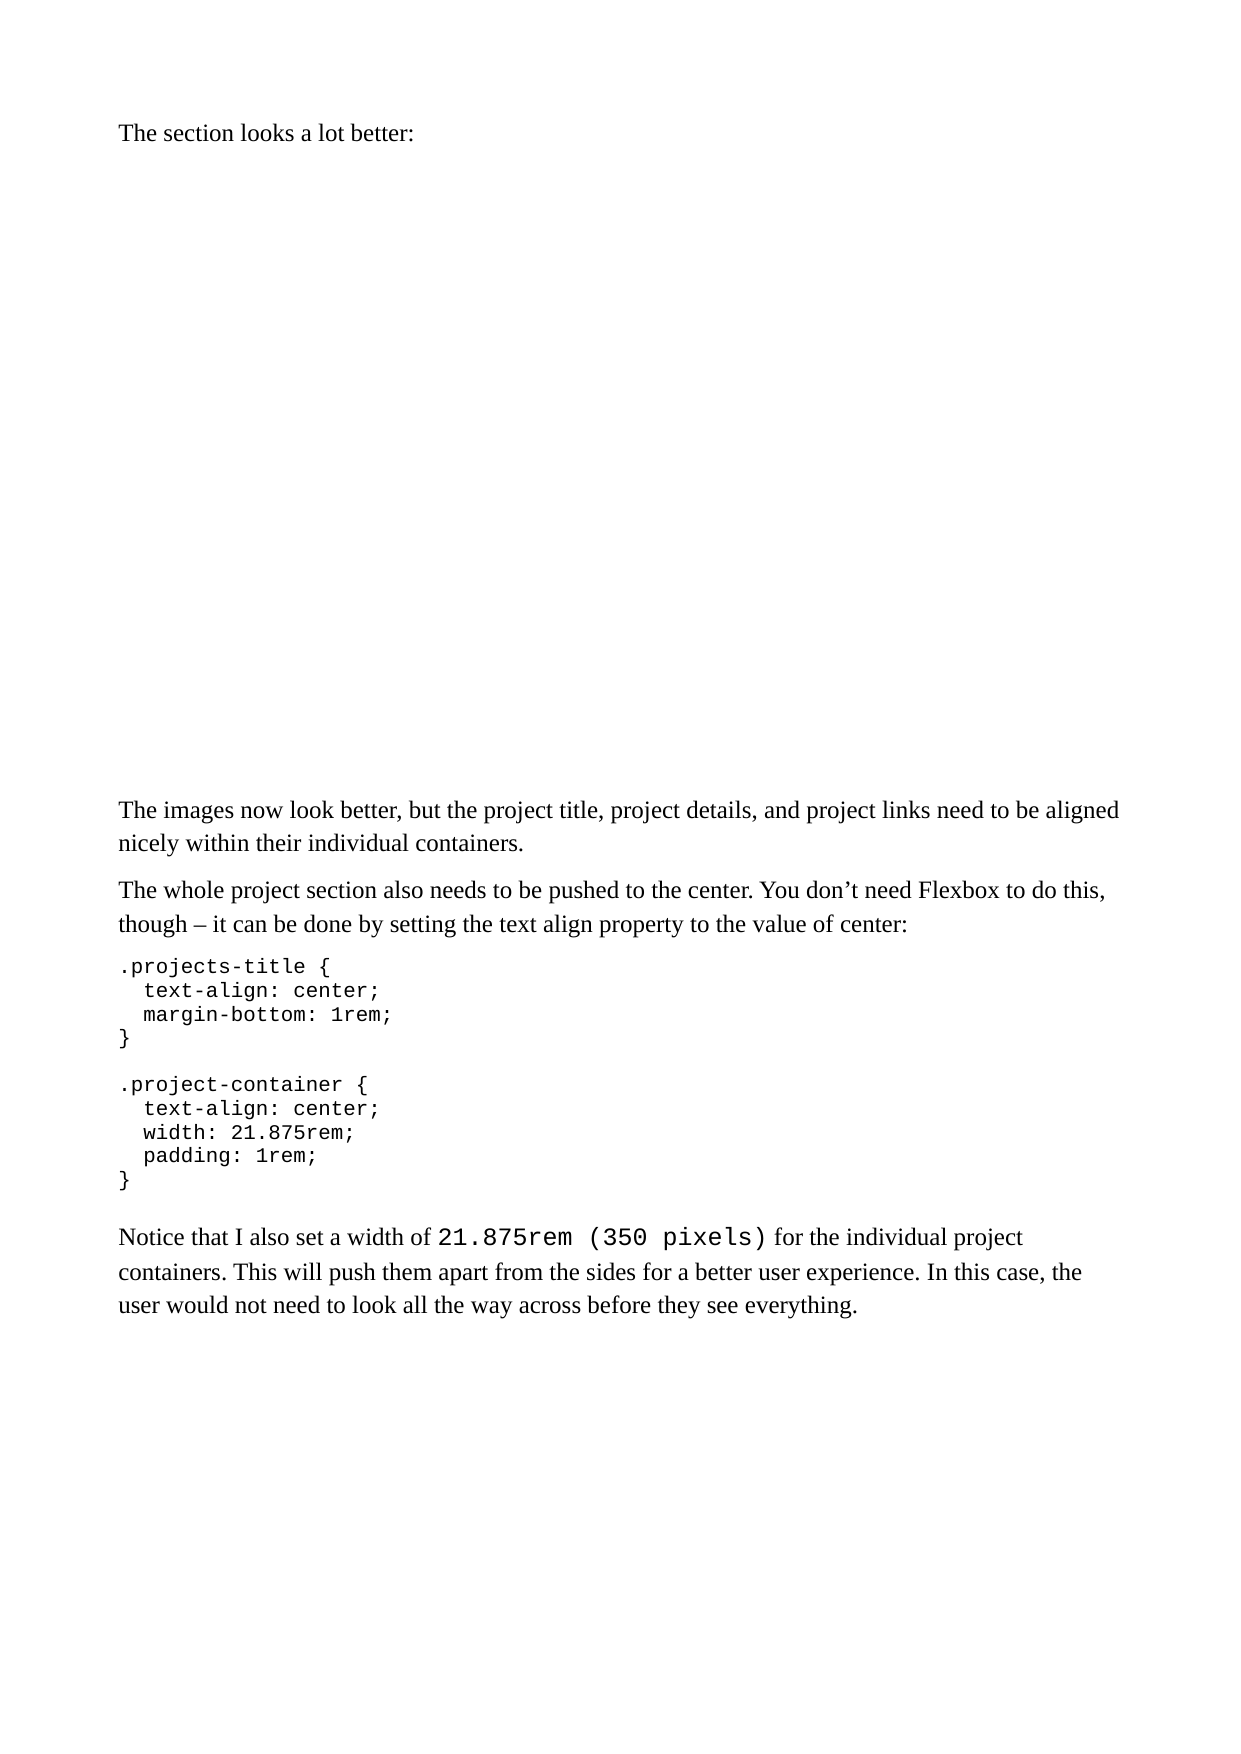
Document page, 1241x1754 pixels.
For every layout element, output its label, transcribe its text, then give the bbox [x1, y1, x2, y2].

text .project-container { [118, 1074, 1122, 1098]
text .projects-title { [118, 956, 1122, 980]
text Notice that I also set a width of 21.875rem (350 pixels) for the individual project containers. This will push them apart from the sides for a better user experience. In this case, the user would not need to look all the way across before they see everything. [118, 1222, 1122, 1319]
text The section looks a lot better: [118, 118, 1122, 776]
text The whole project section also needs to be pushed to the center. You don’t need Flexbox to do this, though – it can be done by setting the text align property to the value of center: [118, 876, 1122, 937]
text width: 21.875rem; [118, 1122, 1122, 1145]
text margin-bottom: 1rem; [118, 1003, 1122, 1027]
text } [118, 1027, 1122, 1051]
text text-align: center; [118, 1098, 1122, 1122]
text text-align: center; [118, 980, 1122, 1003]
text } [118, 1169, 1122, 1193]
text padding: 1rem; [118, 1145, 1122, 1169]
text The images now look better, but the project title, project details, and project links need to be aligned nicely within their individual containers. [118, 795, 1122, 857]
